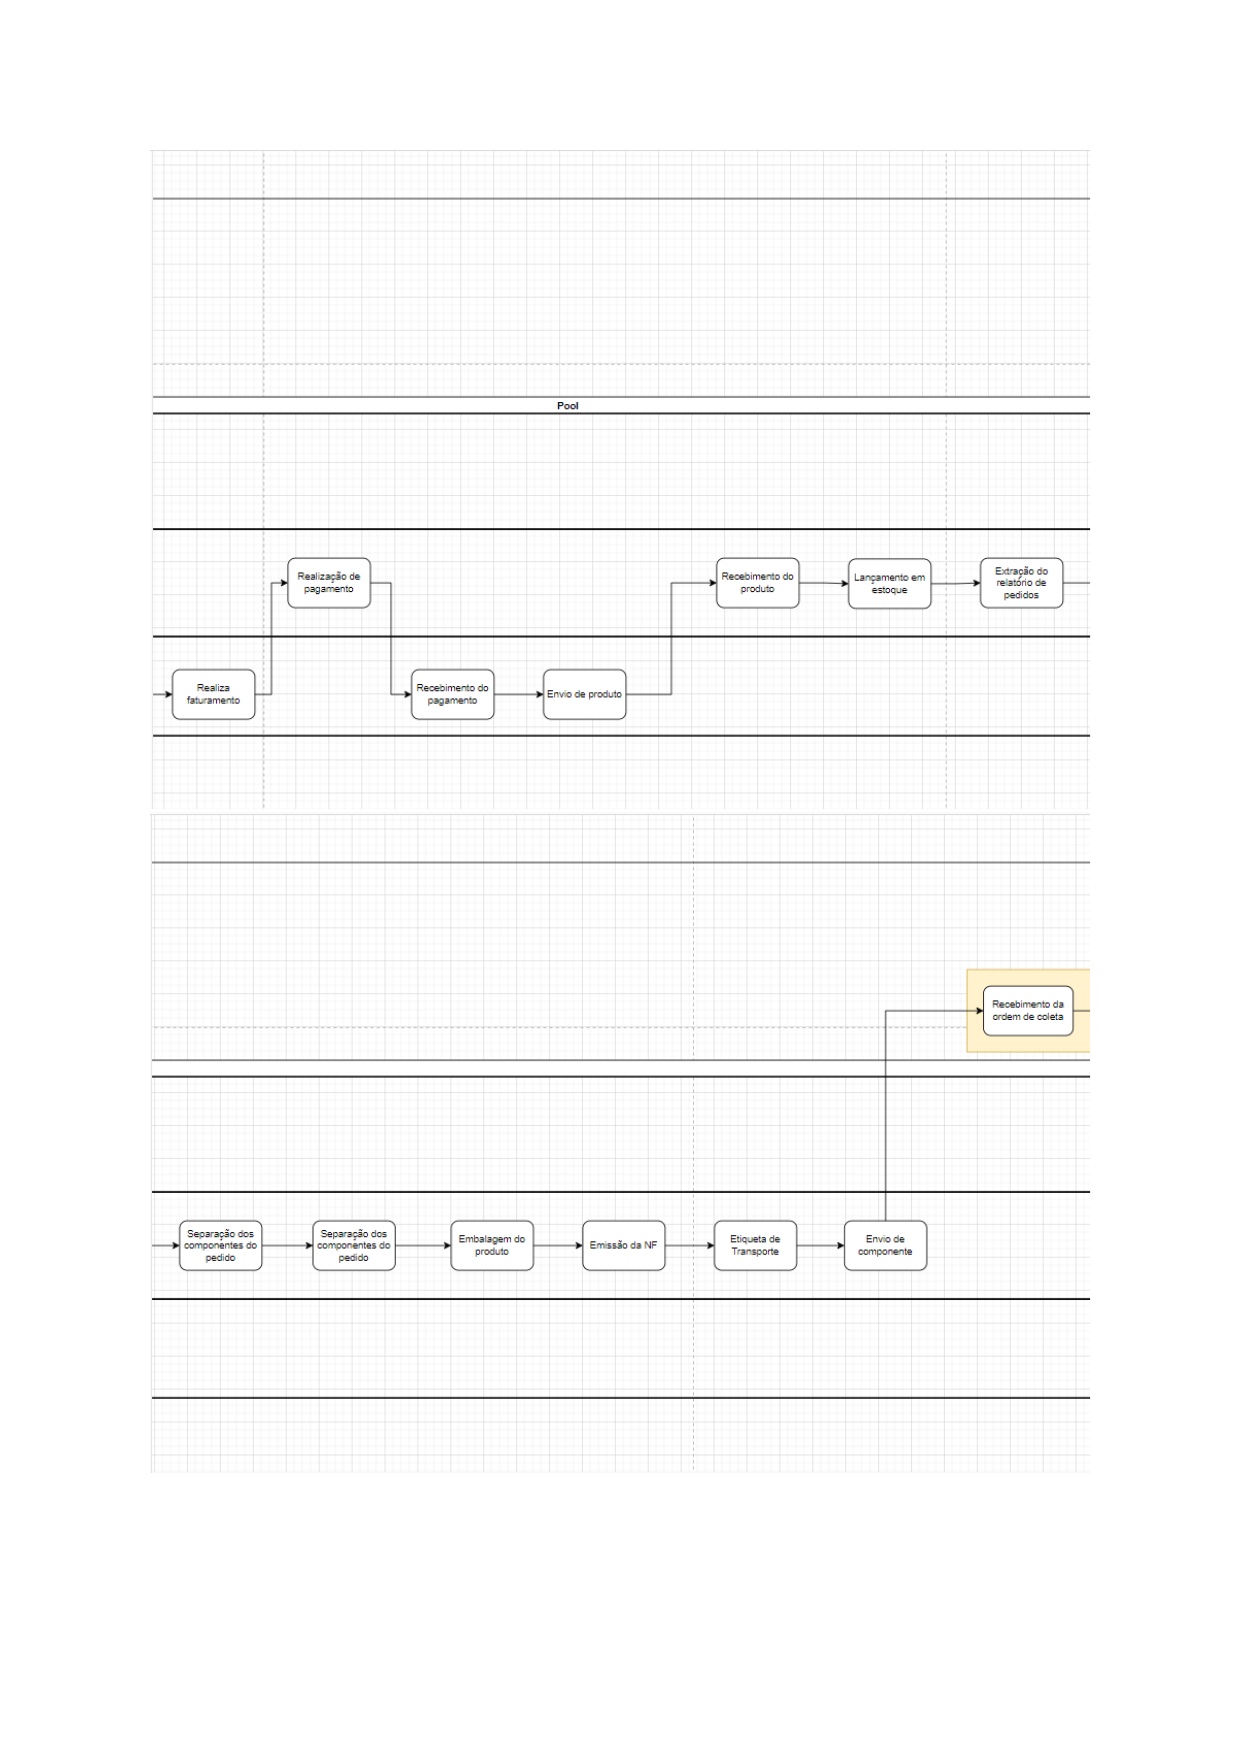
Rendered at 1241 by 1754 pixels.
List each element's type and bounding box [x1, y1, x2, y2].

picture [150, 150, 1091, 809]
picture [150, 812, 1091, 1473]
